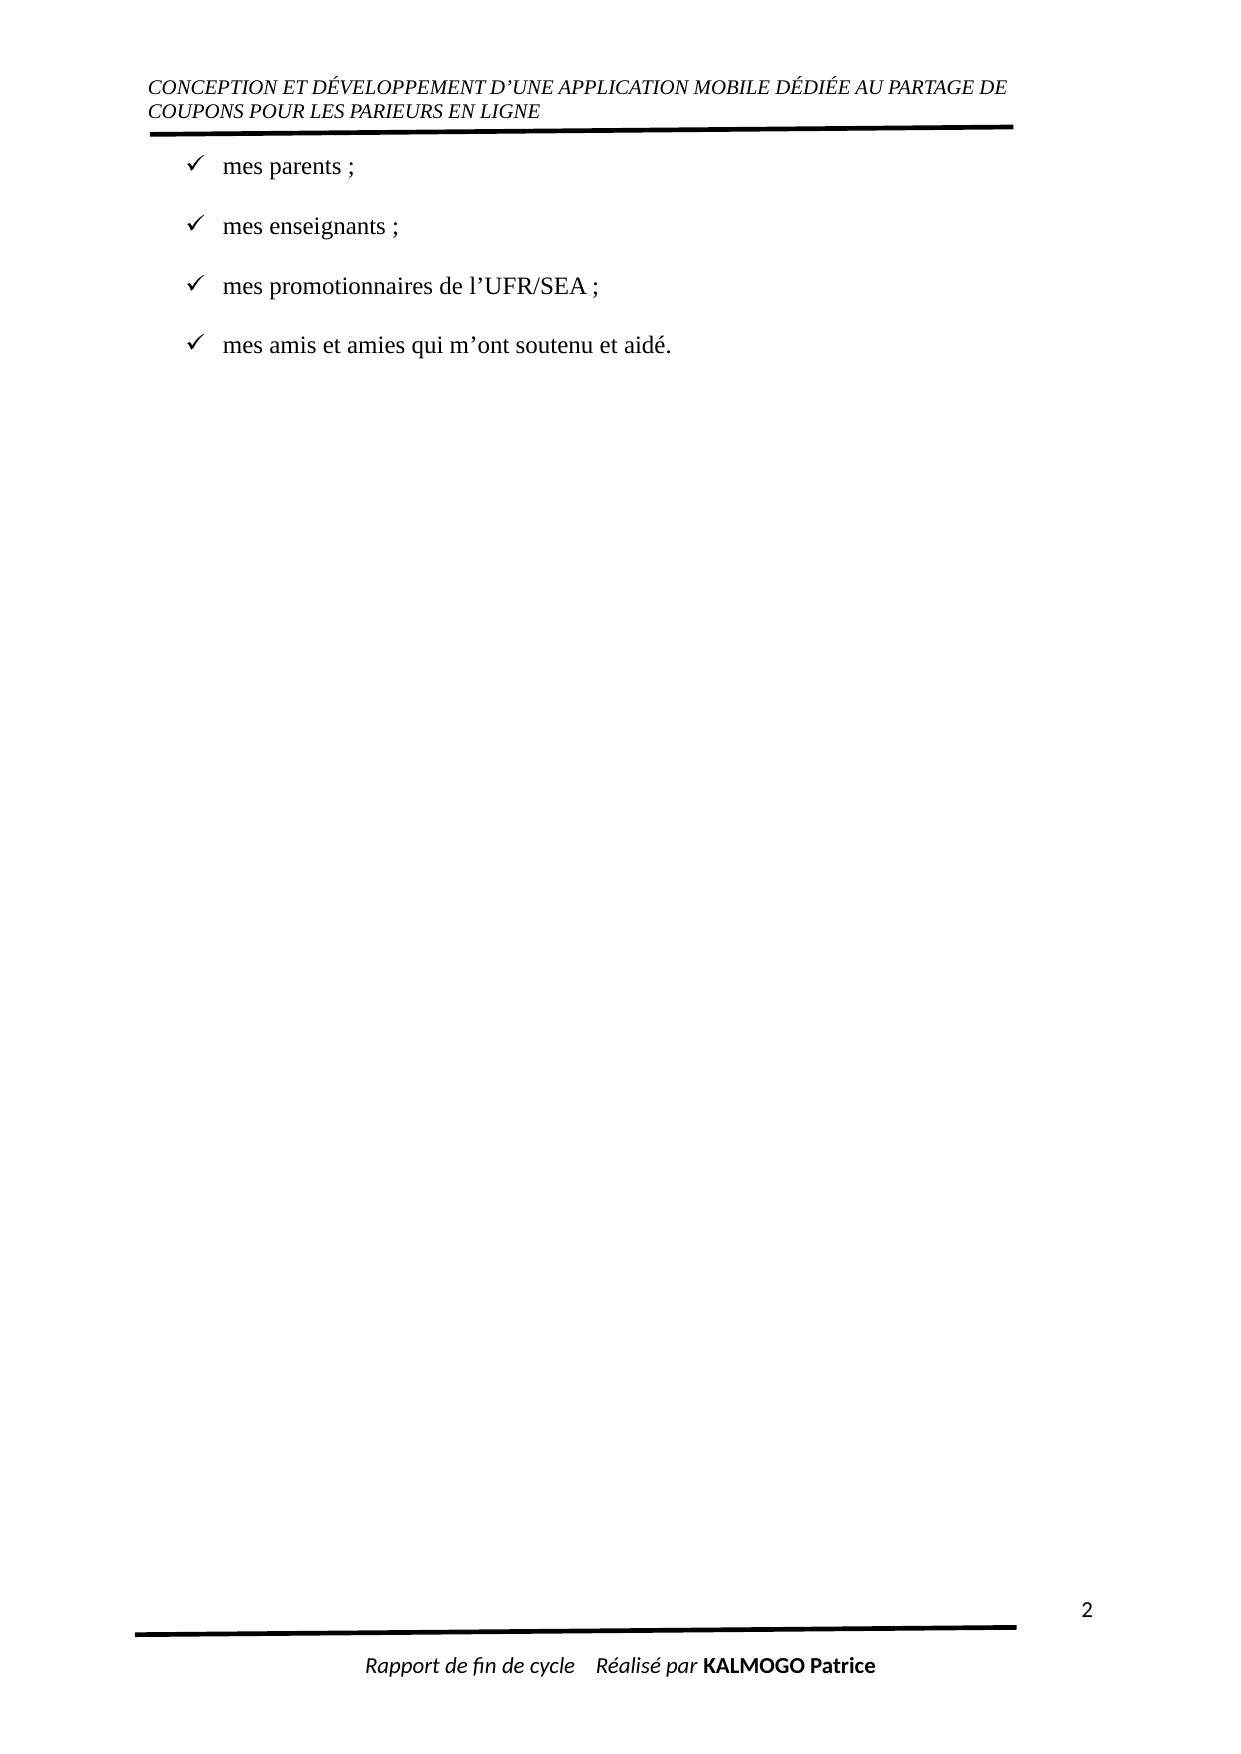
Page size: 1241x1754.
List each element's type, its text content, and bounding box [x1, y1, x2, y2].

list mes enseignants ; [185, 211, 1093, 240]
list mes parents ; [185, 151, 1093, 180]
list mes promotionnaires de l’UFR/SEA ; [185, 271, 1093, 299]
list mes amis et amies qui m’ont soutenu et aidé. [185, 331, 1093, 359]
